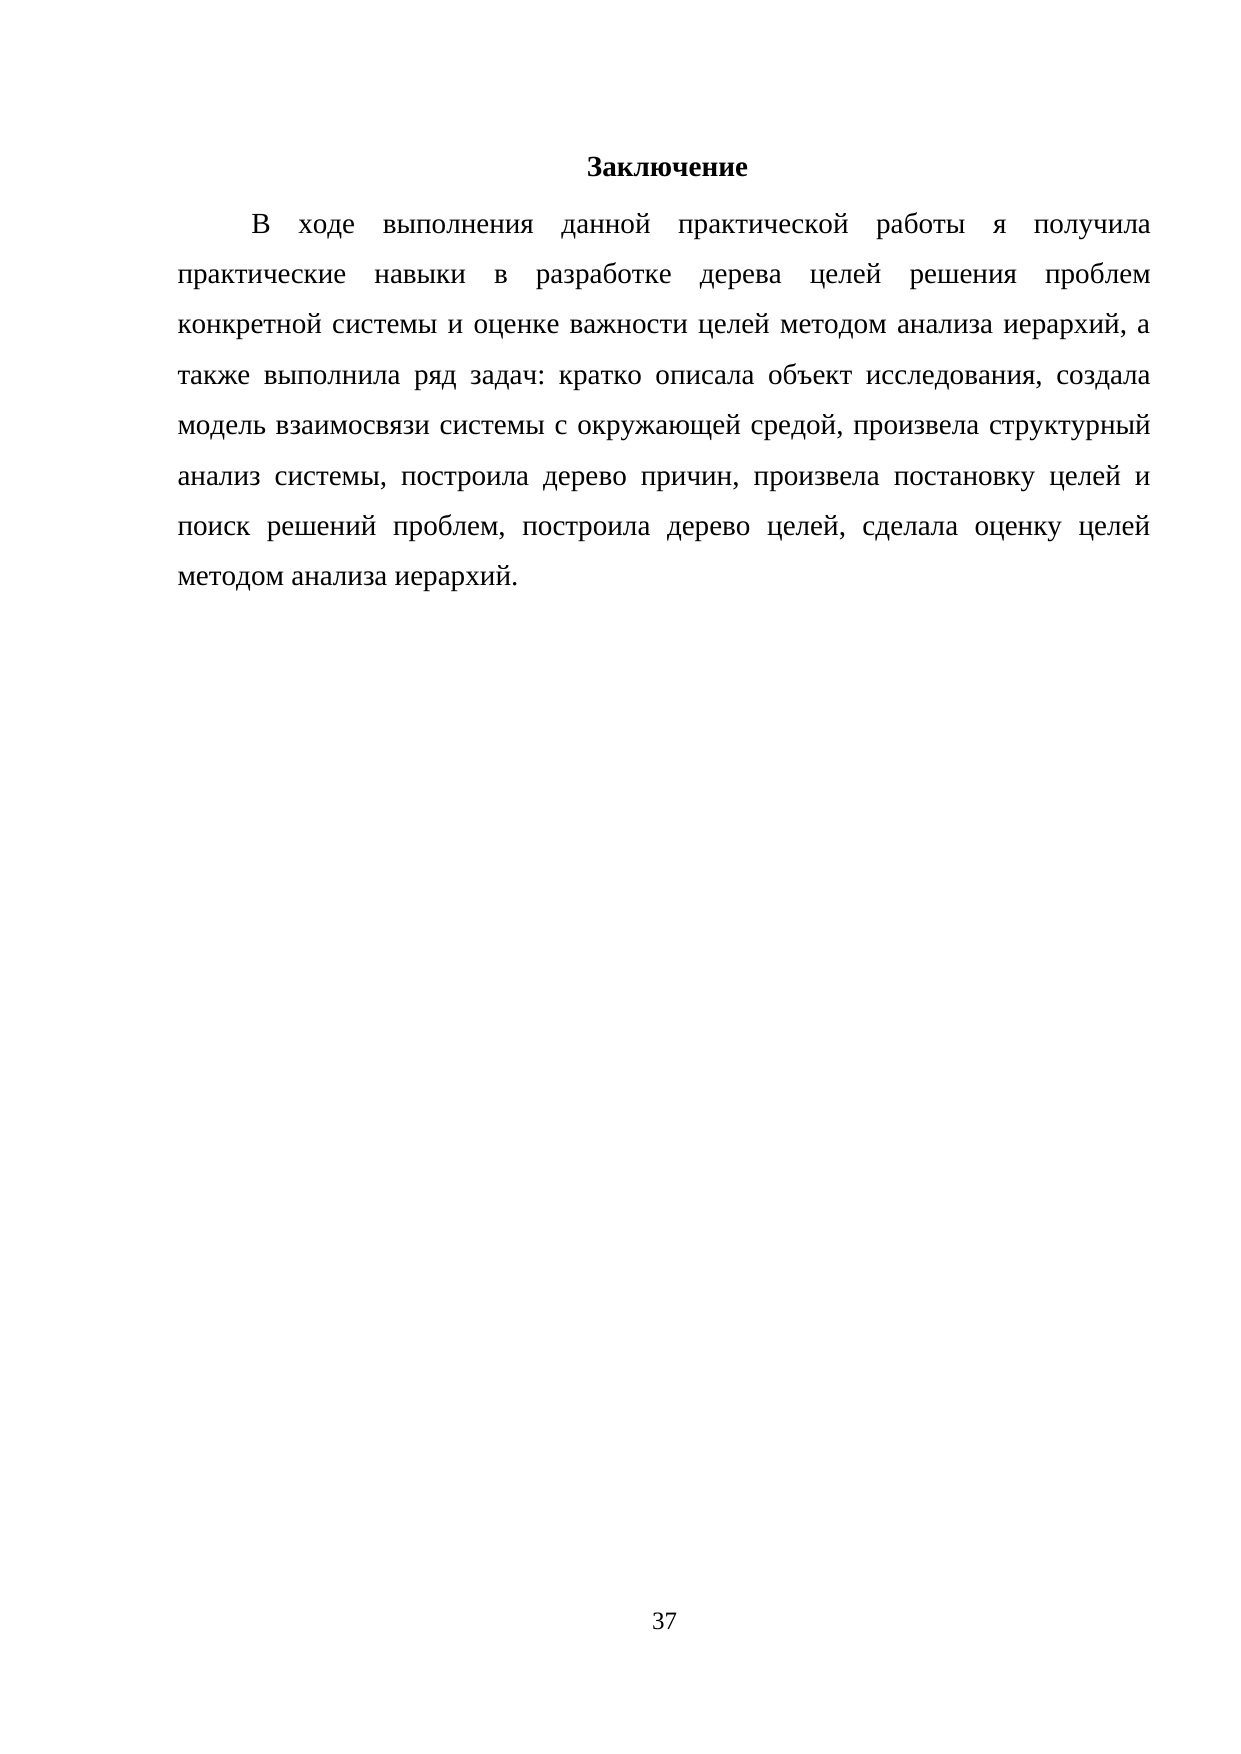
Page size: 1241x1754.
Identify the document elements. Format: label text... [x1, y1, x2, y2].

subtitle Заключение [183, 149, 1152, 182]
text В ходе выполнения данной практической работы я получила практические навыки в разработке дерева целей решения проблем конкретной системы и оценке важности целей методом анализа иерархий, а также выполнила ряд задач: кратко описала объект исследования, создала модель взаимосвязи системы с окружающей средой, произвела структурный анализ системы, построила дерево причин, произвела постановку целей и поиск решений проблем, построила дерево целей, сделала оценку целей методом анализа иерархий. [177, 206, 1152, 592]
